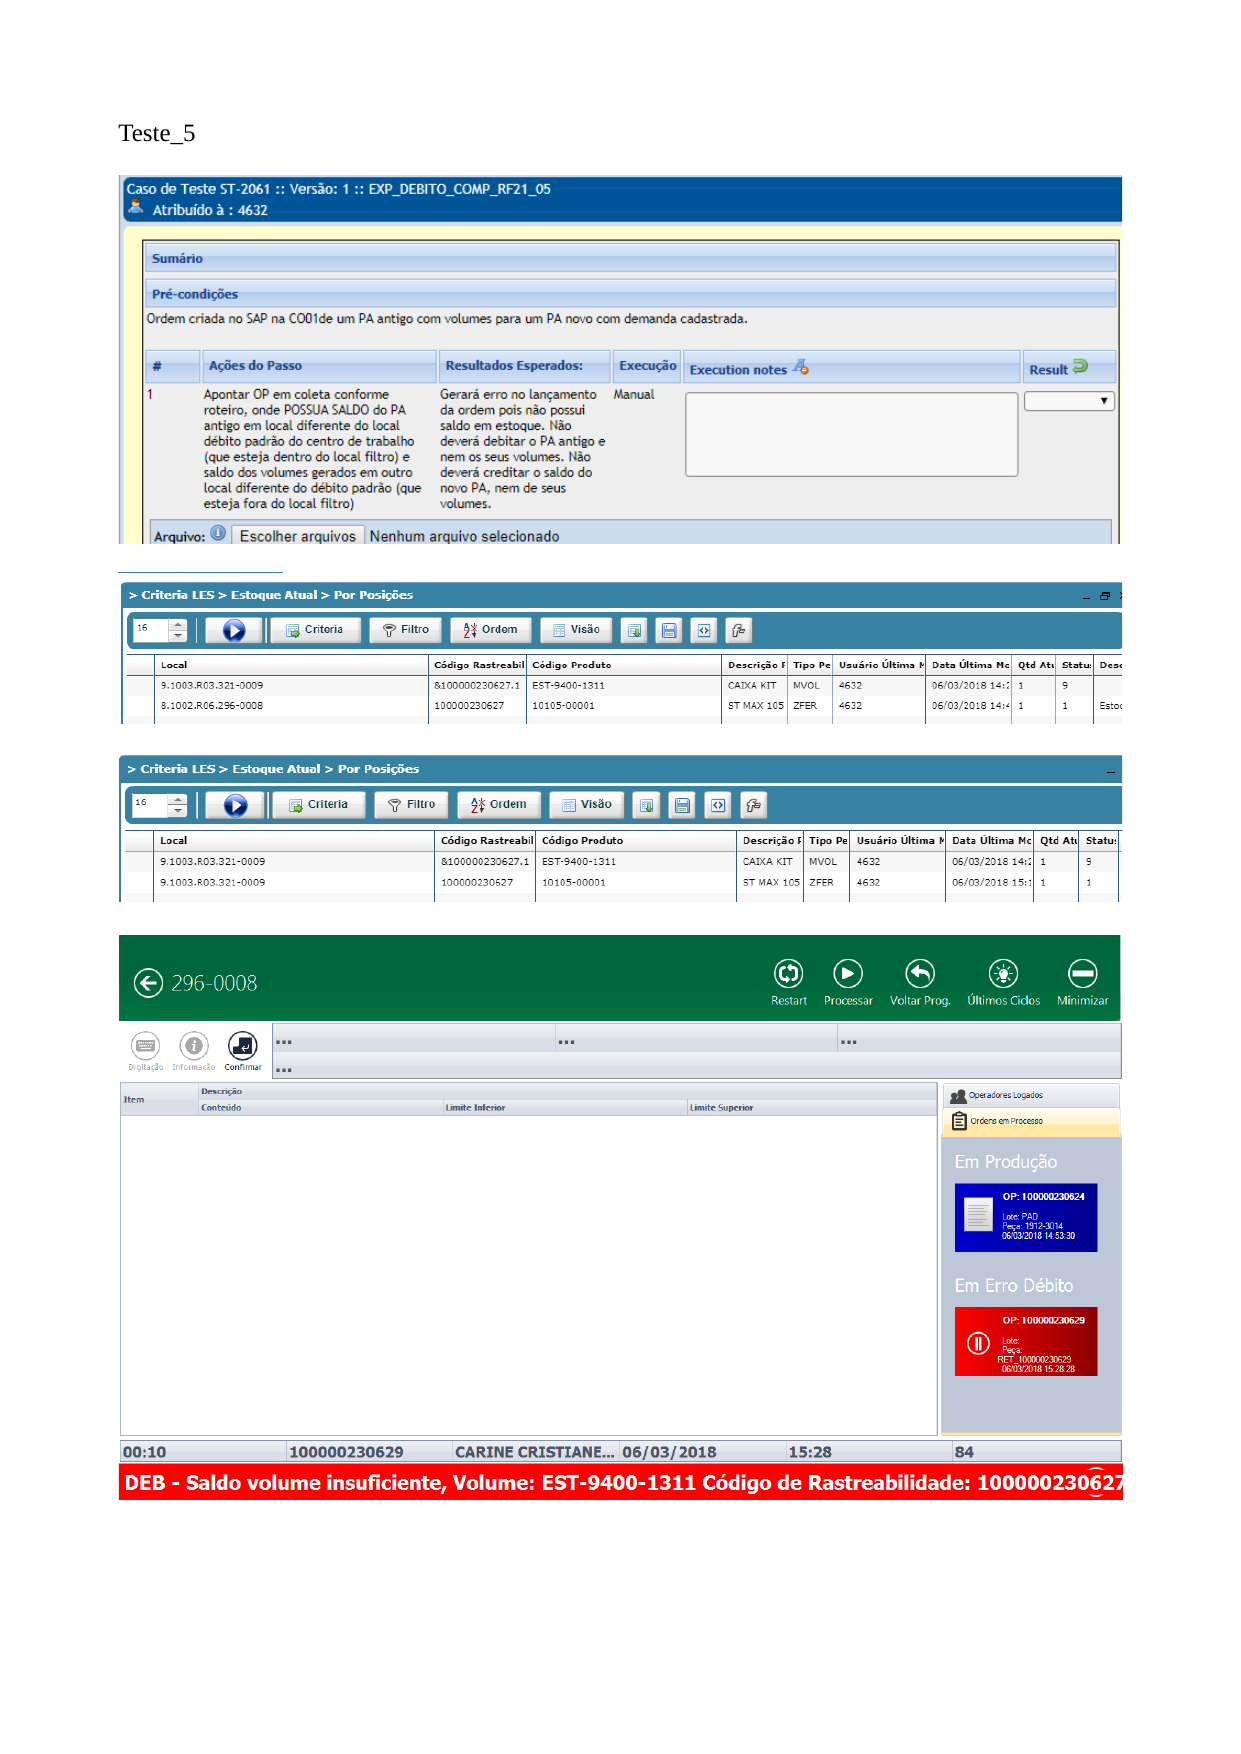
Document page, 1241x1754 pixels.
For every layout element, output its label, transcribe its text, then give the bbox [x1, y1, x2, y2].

picture [118, 752, 1123, 902]
text Teste_5 [118, 118, 1122, 147]
picture [118, 572, 1123, 724]
picture [118, 935, 1123, 1500]
